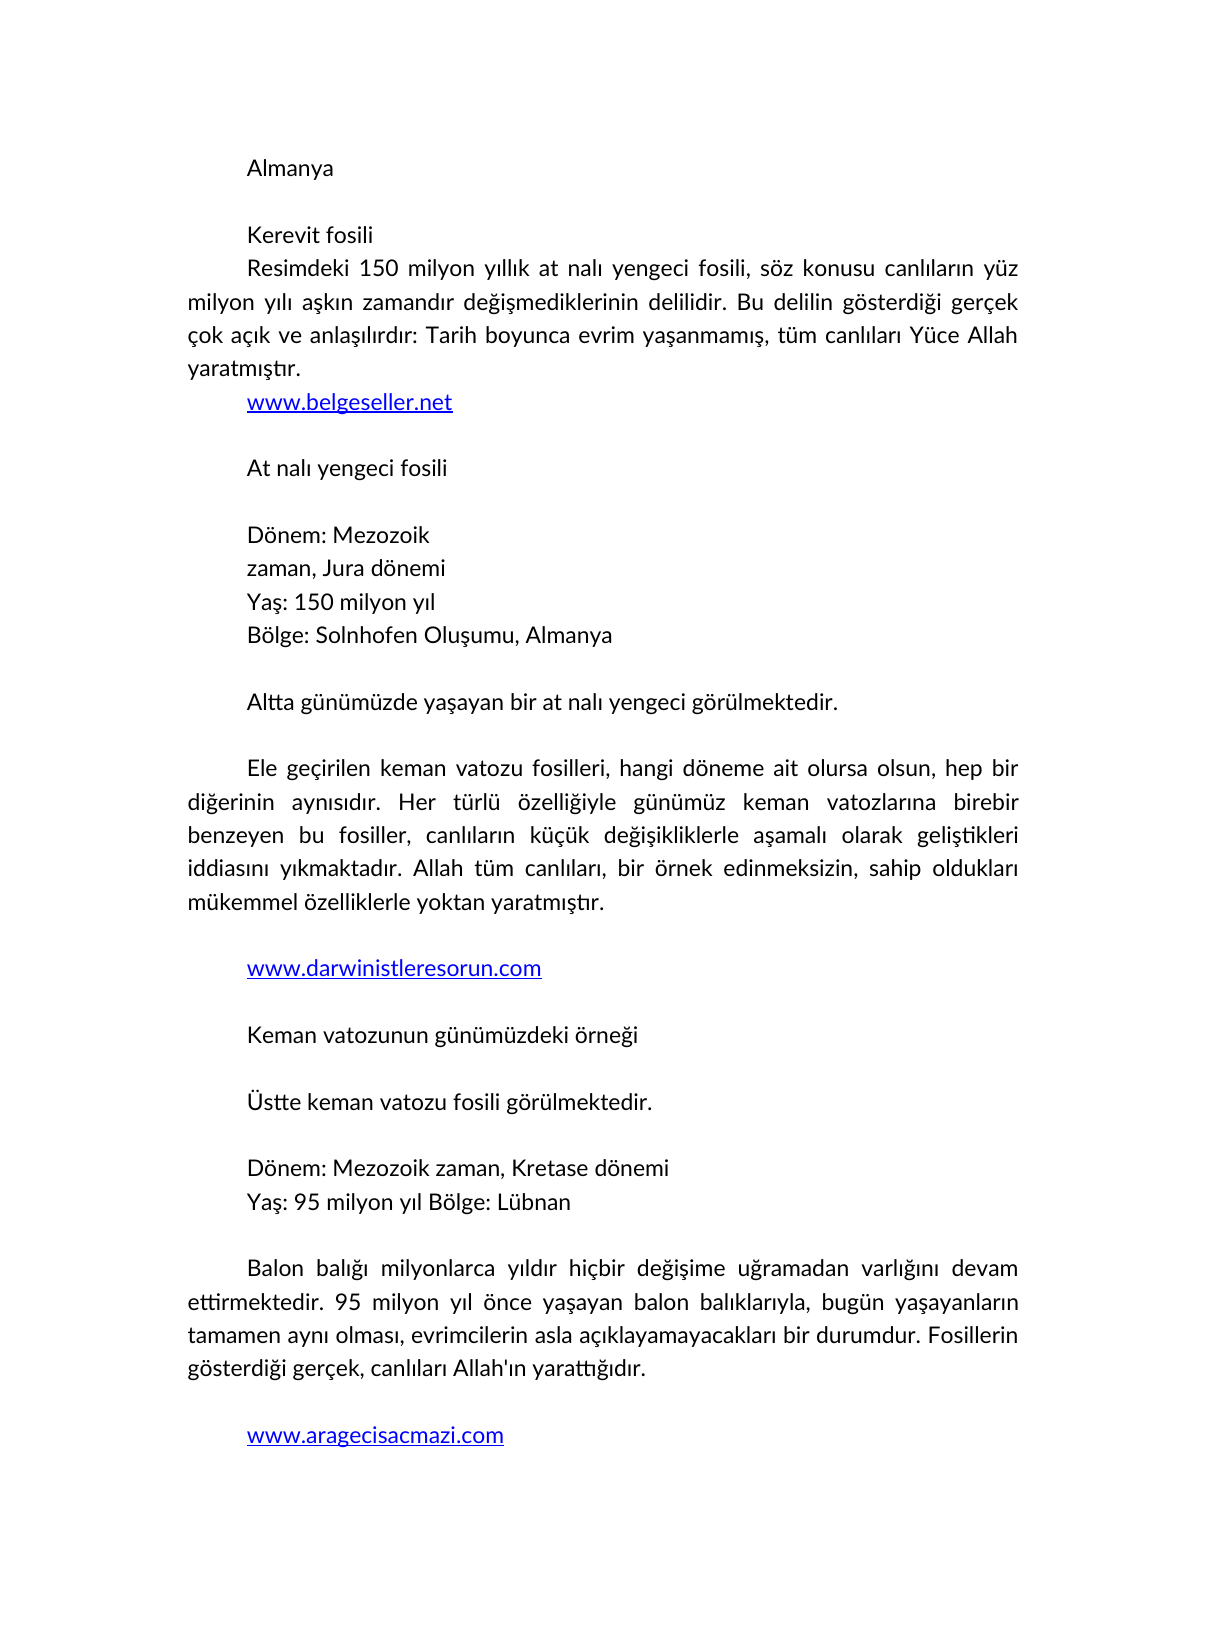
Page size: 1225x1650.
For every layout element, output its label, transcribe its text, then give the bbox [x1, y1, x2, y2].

text Bölge: Solnhofen Oluşumu, Almanya [187, 617, 1020, 650]
text Dönem: Mezozoik zaman, Kretase dönemi [187, 1150, 1020, 1183]
text Altta günümüzde yaşayan bir at nalı yengeci görülmektedir. [187, 683, 1020, 717]
text www.darwinistleresorun.com [187, 950, 1020, 983]
text zaman, Jura dönemi [187, 550, 1020, 583]
text Üstte keman vatozu fosili görülmektedir. [187, 1083, 1020, 1117]
text Yaş: 95 milyon yıl Bölge: Lübnan [187, 1183, 1020, 1217]
text Resimdeki 150 milyon yıllık at nalı yengeci fosili, söz konusu canlıların yüz milyon yılı aşkın zamandır değişmediklerinin delilidir. Bu delilin gösterdiği gerçek çok açık ve anlaşılırdır: Tarih boyunca evrim yaşanmamış, tüm canlıları Yüce Allah yaratmıştır. [187, 250, 1020, 383]
text www.belgeseller.net [187, 383, 1020, 417]
text At nalı yengeci fosili [187, 450, 1020, 483]
text www.aragecisacmazi.com [187, 1417, 1020, 1450]
text Almanya [187, 150, 1020, 183]
text Yaş: 150 milyon yıl [187, 583, 1020, 617]
text Keman vatozunun günümüzdeki örneği [187, 1017, 1020, 1050]
text Balon balığı milyonlarca yıldır hiçbir değişime uğramadan varlığını devam ettirmektedir. 95 milyon yıl önce yaşayan balon balıklarıyla, bugün yaşayanların tamamen aynı olması, evrimcilerin asla açıklayamayacakları bir durumdur. Fosillerin gösterdiği gerçek, canlıları Allah'ın yarattığıdır. [187, 1250, 1020, 1383]
text Kerevit fosili [187, 217, 1020, 250]
text Ele geçirilen keman vatozu fosilleri, hangi döneme ait olursa olsun, hep bir diğerinin aynısıdır. Her türlü özelliğiyle günümüz keman vatozlarına birebir benzeyen bu fosiller, canlıların küçük değişikliklerle aşamalı olarak geliştikleri iddiasını yıkmaktadır. Allah tüm canlıları, bir örnek edinmeksizin, sahip oldukları mükemmel özelliklerle yoktan yaratmıştır. [187, 750, 1020, 917]
text Dönem: Mezozoik [187, 517, 1020, 550]
